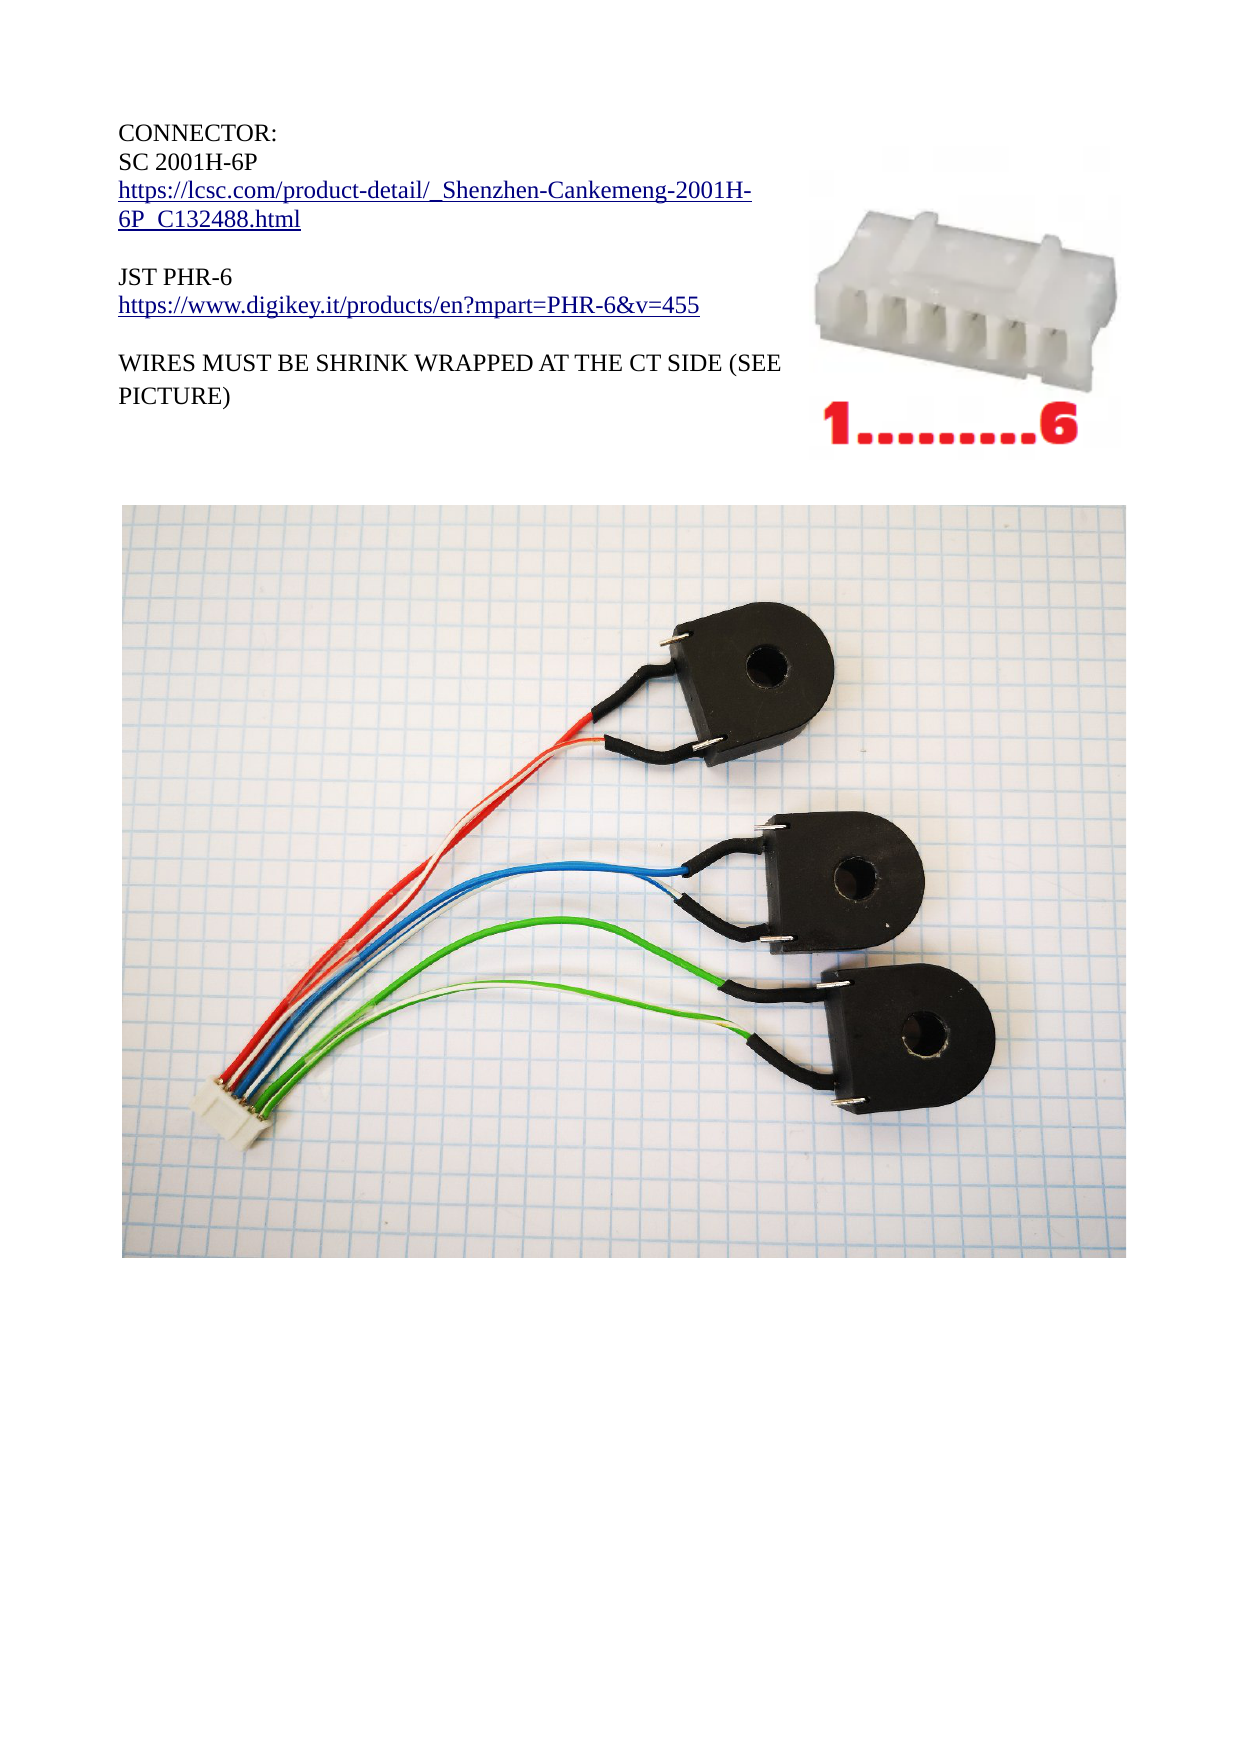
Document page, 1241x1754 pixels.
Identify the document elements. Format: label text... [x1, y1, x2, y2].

picture [122, 505, 1127, 1258]
text CONNECTOR: [118, 118, 1122, 147]
text WIRES MUST BE SHRINK WRAPPED AT THE CT SIDE (SEE PICTURE) [118, 348, 808, 410]
text SC 2001H-6P [118, 147, 808, 176]
picture [808, 146, 1122, 460]
text https://lcsc.com/product-detail/_Shenzhen-Cankemeng-2001H-6P_C132488.html [118, 176, 808, 233]
text JST PHR-6 [118, 262, 808, 291]
text https://www.digikey.it/products/en?mpart=PHR-6&v=455 [118, 291, 808, 319]
